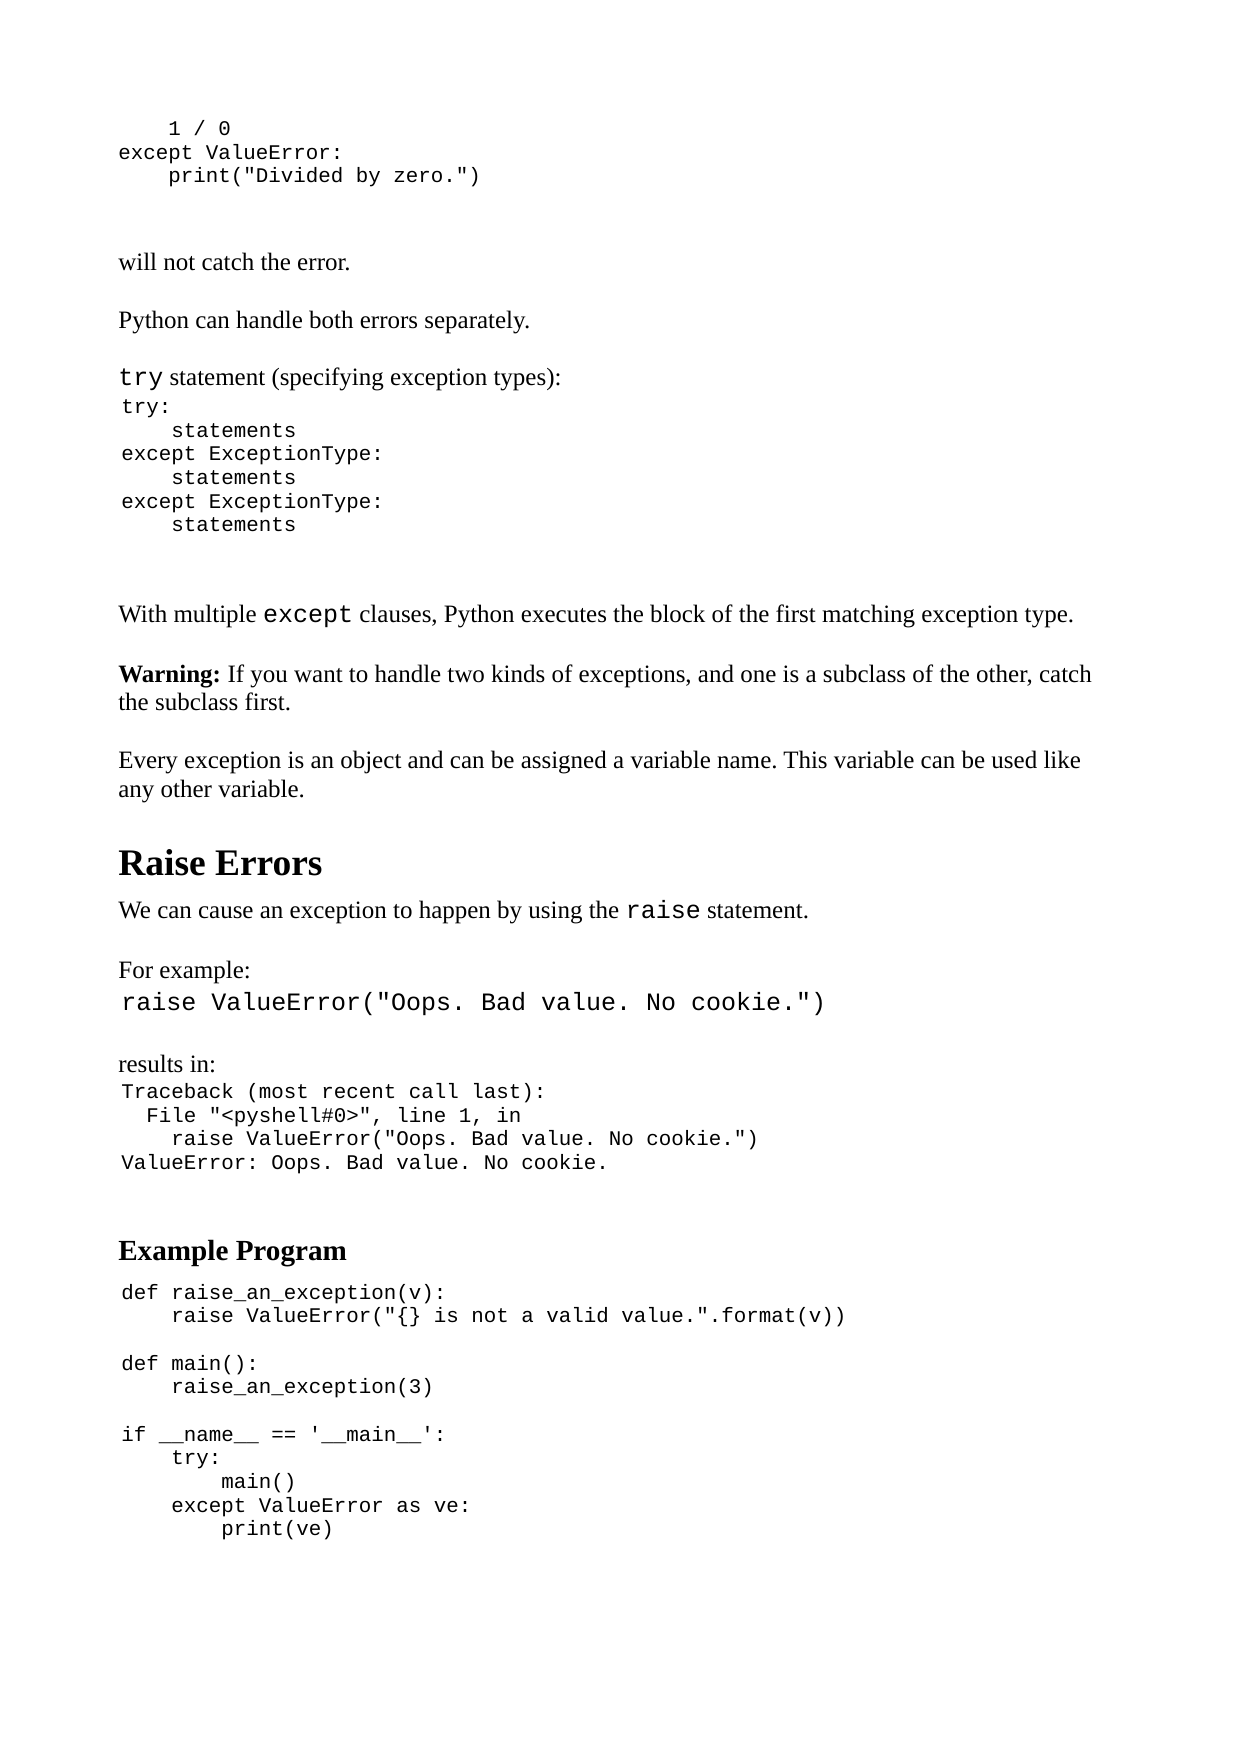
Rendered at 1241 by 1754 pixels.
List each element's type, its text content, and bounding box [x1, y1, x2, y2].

table_header raise ValueError("Oops. Bad value. No cookie.") [118, 984, 855, 1021]
text will not catch the error. Python can handle both errors separately. try statement (specifying exception types): [118, 218, 1122, 393]
text We can cause an exception to happen by using the raise statement. For example: [118, 896, 1122, 984]
subtitle Raise Errors [118, 840, 1122, 883]
subtitle Example Program [118, 1233, 1122, 1266]
table_header def raise_an_exception(v): raise ValueError("{} is not a valid value.".format(v)) def main(): raise_an_exception(3) if __name__ == '__main__': try: main() except ValueError as ve: print(ve) [118, 1279, 860, 1574]
text With multiple except clauses, Python executes the block of the first matching exception type. Warning: If you want to handle two kinds of exceptions, and one is a subclass of the other, catch the subclass first. Every exception is an object and can be assigned a variable name. This variable can be used like any other variable. [118, 570, 1122, 802]
text print("Divided by zero.") [118, 165, 1122, 189]
text 1 / 0 [118, 118, 1122, 142]
text except ValueError: [118, 142, 1122, 165]
table_header try: statements except ExceptionType: statements except ExceptionType: statements [118, 393, 398, 570]
text results in: [118, 1021, 1122, 1078]
table_header Traceback (most recent call last): File "<pyshell#0>", line 1, in raise ValueError("Oops. Bad value. No cookie.") ValueError: Oops. Bad value. No cookie. [118, 1078, 773, 1208]
